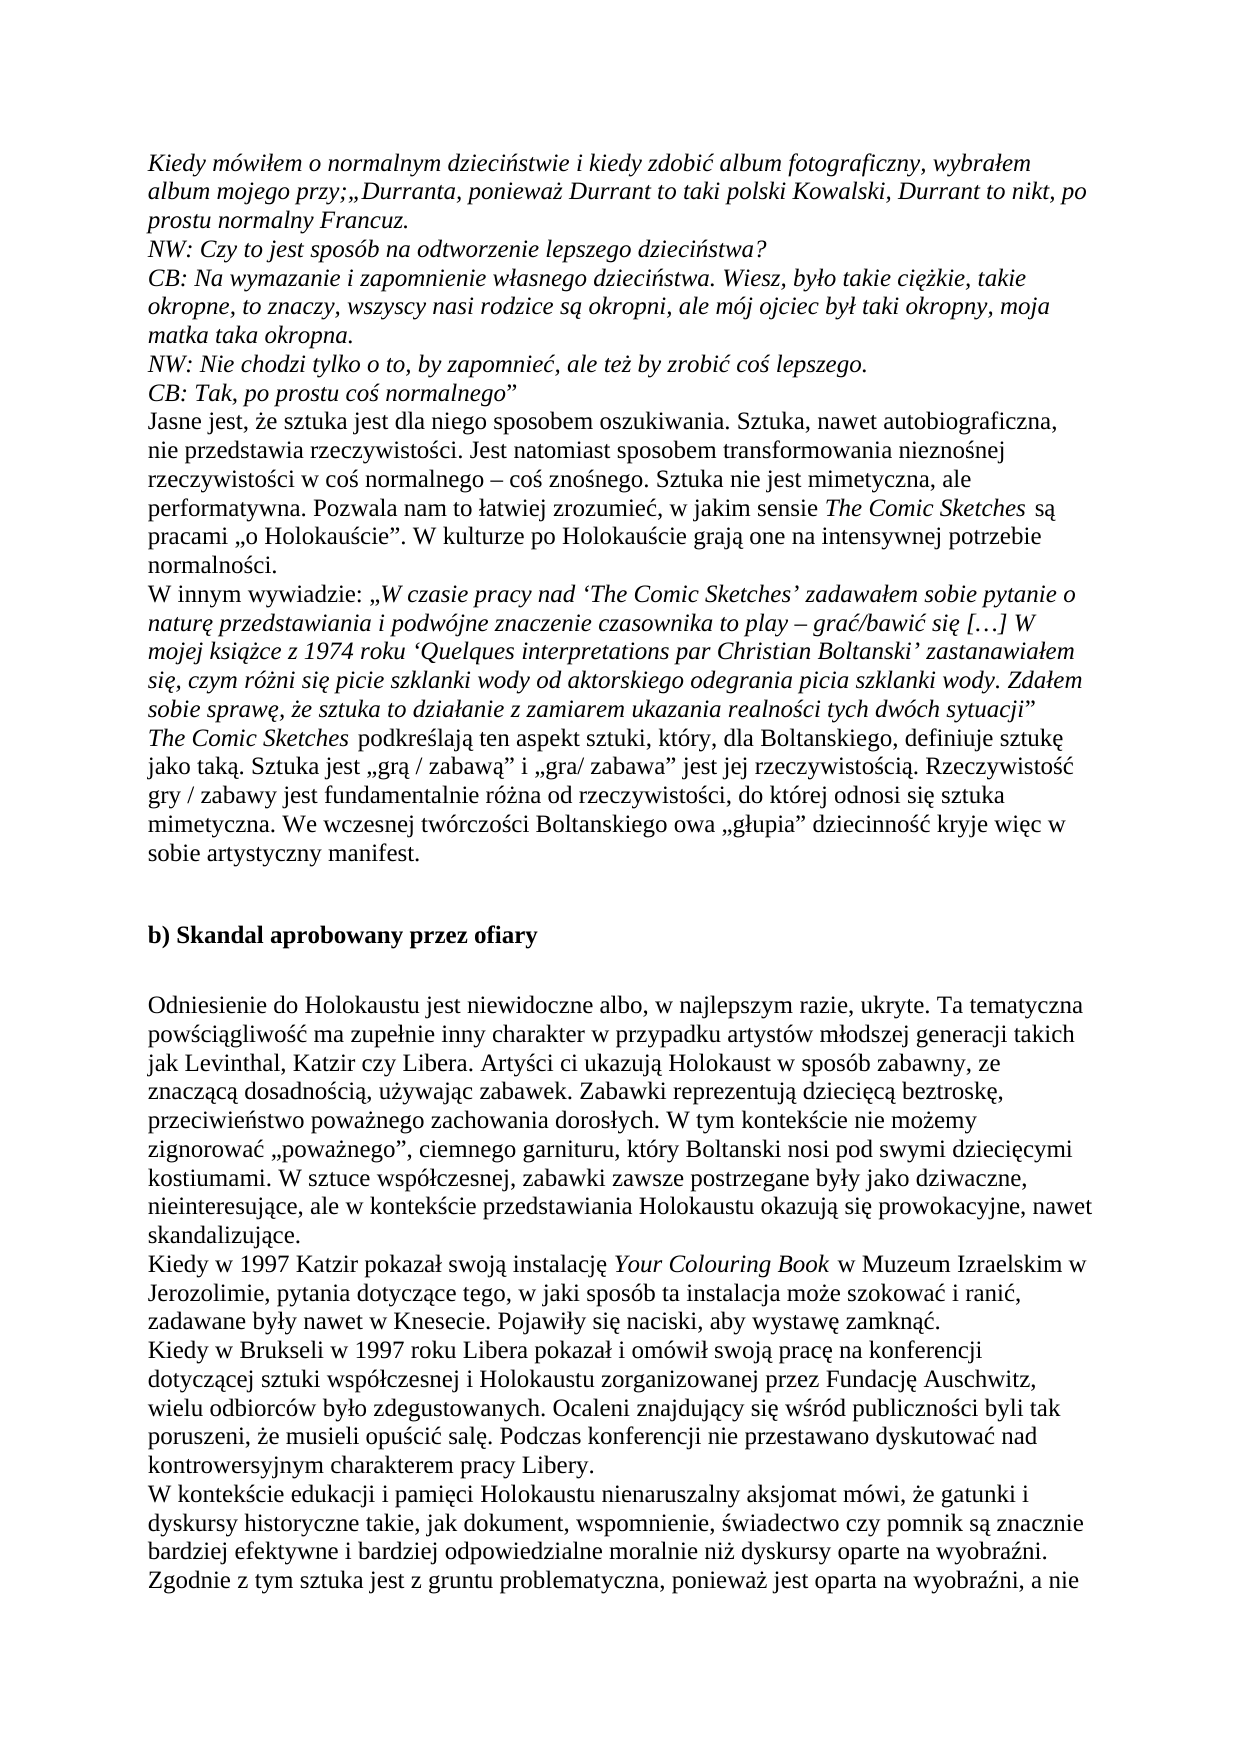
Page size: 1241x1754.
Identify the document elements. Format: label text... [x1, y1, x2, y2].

subtitle b) Skandal aprobowany przez ofiary [148, 920, 1093, 949]
text Kiedy mówiłem o normalnym dzieciństwie i kiedy zdobić album fotograficzny, wybrałem album mojego przy;„Durranta, ponieważ Durrant to taki polski Kowalski, Durrant to nikt, po prostu normalny Francuz. NW: Czy to jest sposób na odtworzenie lepszego dzieciństwa? CB: Na wymazanie i zapomnienie własnego dzieciństwa. Wiesz, było takie ciężkie, takie okropne, to znaczy, wszyscy nasi rodzice są okropni, ale mój ojciec był taki okropny, moja matka taka okropna. NW: Nie chodzi tylko o to, by zapomnieć, ale też by zrobić coś lepszego. CB: Tak, po prostu coś normalnego” Jasne jest, że sztuka jest dla niego sposobem oszukiwania. Sztuka, nawet autobiograficzna, nie przedstawia rzeczywistości. Jest natomiast sposobem transformowania nieznośnej rzeczywistości w coś normalnego – coś znośnego. Sztuka nie jest mimetyczna, ale performatywna. Pozwala nam to łatwiej zrozumieć, w jakim sensie The Comic Sketches są pracami „o Holokauście”. W kulturze po Holokauście grają one na intensywnej potrzebie normalności. W innym wywiadzie: „W czasie pracy nad ‘The Comic Sketches’ zadawałem sobie pytanie o naturę przedstawiania i podwójne znaczenie czasownika to play – grać/bawić się […] W mojej książce z 1974 roku ‘Quelques interpretations par Christian Boltanski’ zastanawiałem się, czym różni się picie szklanki wody od aktorskiego odegrania picia szklanki wody. Zdałem sobie sprawę, że sztuka to działanie z zamiarem ukazania realności tych dwóch sytuacji” The Comic Sketches podkreślają ten aspekt sztuki, który, dla Boltanskiego, definiuje sztukę jako taką. Sztuka jest „grą / zabawą” i „gra/ zabawa” jest jej rzeczywistością. Rzeczywistość gry / zabawy jest fundamentalnie różna od rzeczywistości, do której odnosi się sztuka mimetyczna. We wczesnej twórczości Boltanskiego owa „głupia” dziecinność kryje więc w sobie artystyczny manifest. [148, 148, 1093, 895]
text Odniesienie do Holokaustu jest niewidoczne albo, w najlepszym razie, ukryte. Ta tematyczna powściągliwość ma zupełnie inny charakter w przypadku artystów młodszej generacji takich jak Levinthal, Katzir czy Libera. Artyści ci ukazują Holokaust w sposób zabawny, ze znaczącą dosadnością, używając zabawek. Zabawki reprezentują dziecięcą beztroskę, przeciwieństwo poważnego zachowania dorosłych. W tym kontekście nie możemy zignorować „poważnego”, ciemnego garnituru, który Boltanski nosi pod swymi dziecięcymi kostiumami. W sztuce współczesnej, zabawki zawsze postrzegane były jako dziwaczne, nieinteresujące, ale w kontekście przedstawiania Holokaustu okazują się prowokacyjne, nawet skandalizujące. Kiedy w 1997 Katzir pokazał swoją instalację Your Colouring Book w Muzeum Izraelskim w Jerozolimie, pytania dotyczące tego, w jaki sposób ta instalacja może szokować i ranić, zadawane były nawet w Knesecie. Pojawiły się naciski, aby wystawę zamknąć. Kiedy w Brukseli w 1997 roku Libera pokazał i omówił swoją pracę na konferencji dotyczącej sztuki współczesnej i Holokaustu zorganizowanej przez Fundację Auschwitz, wielu odbiorców było zdegustowanych. Ocaleni znajdujący się wśród publiczności byli tak poruszeni, że musieli opuścić salę. Podczas konferencji nie przestawano dyskutować nad kontrowersyjnym charakterem pracy Libery. W kontekście edukacji i pamięci Holokaustu nienaruszalny aksjomat mówi, że gatunki i dyskursy historyczne takie, jak dokument, wspomnienie, świadectwo czy pomnik są znacznie bardziej efektywne i bardziej odpowiedzialne moralnie niż dyskursy oparte na wyobraźni. Zgodnie z tym sztuka jest z gruntu problematyczna, ponieważ jest oparta na wyobraźni, a nie [148, 961, 1093, 1594]
